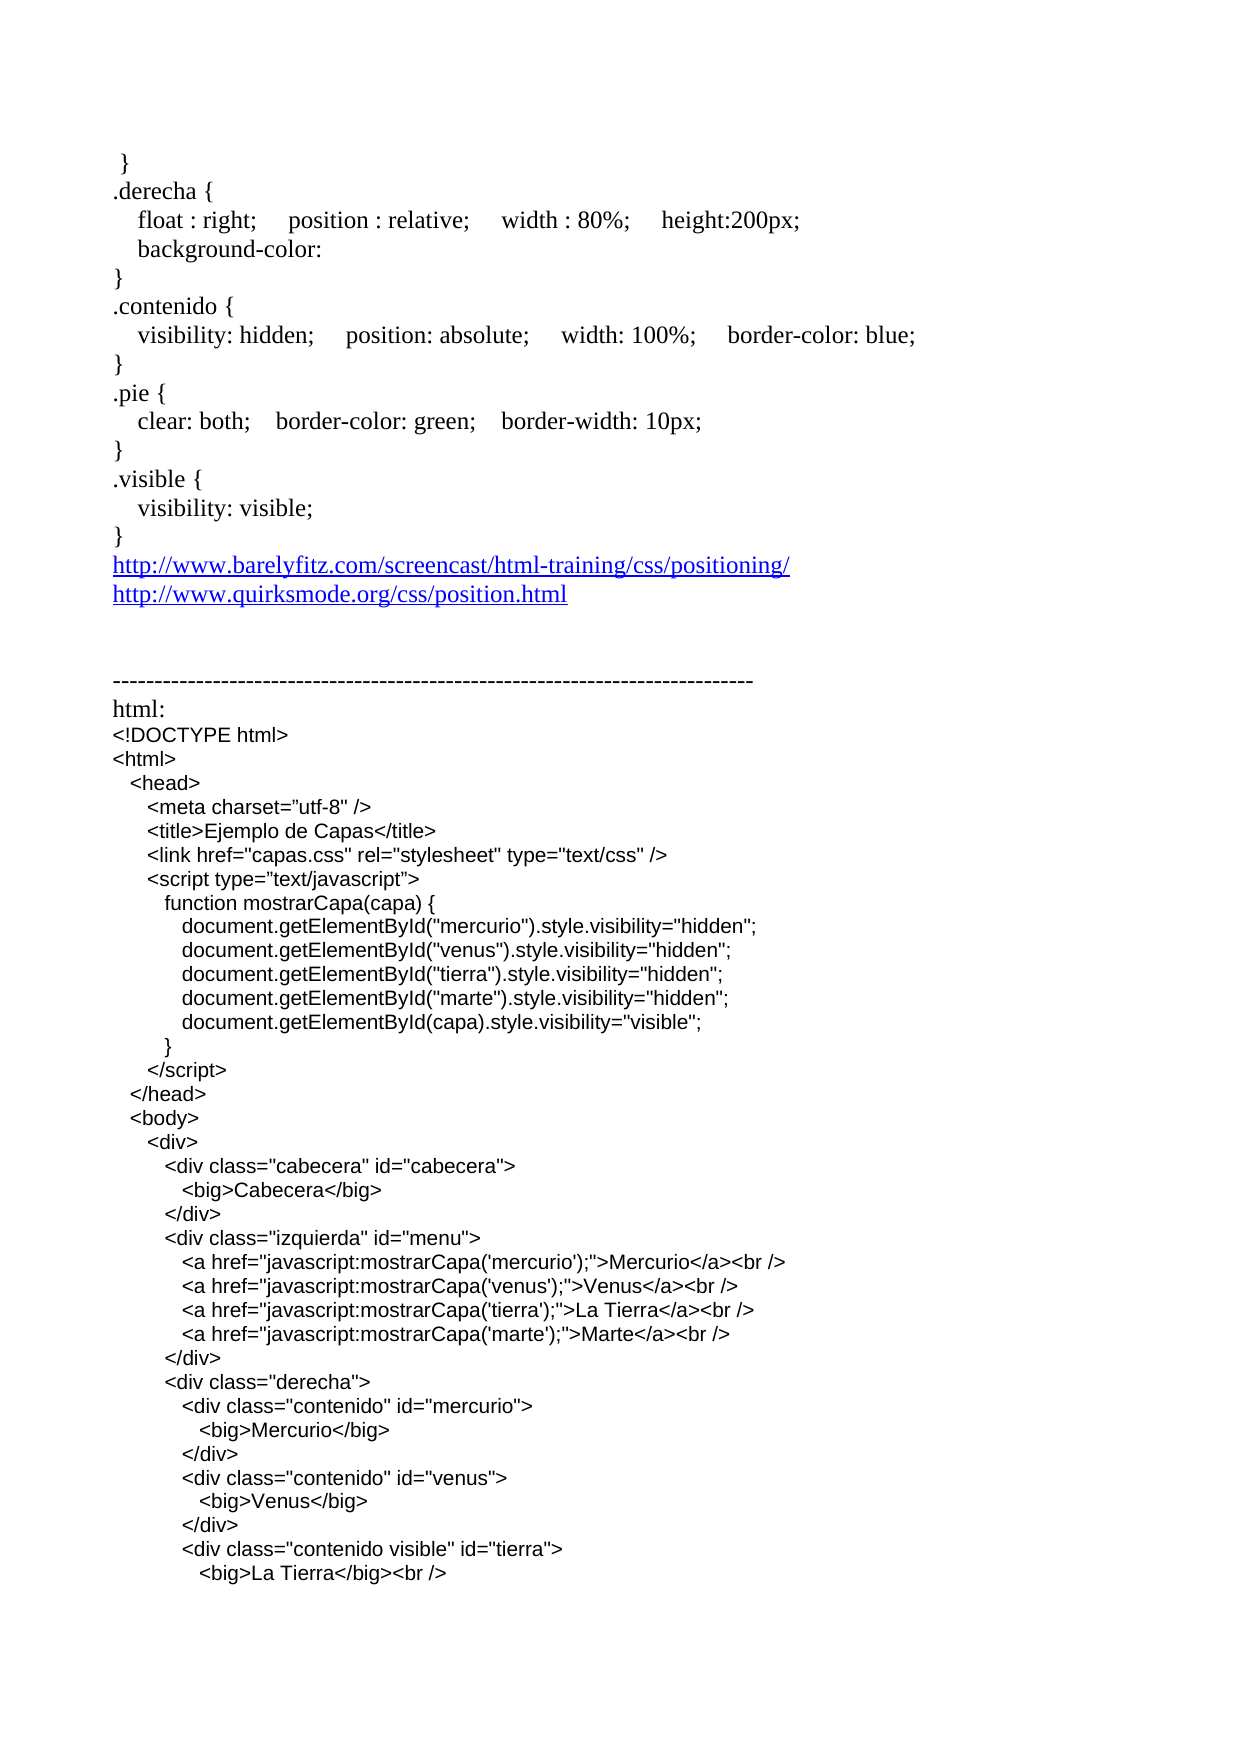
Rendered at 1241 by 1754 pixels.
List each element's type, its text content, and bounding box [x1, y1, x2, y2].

text .pie { [112, 378, 1162, 406]
text .derecha { [112, 176, 1162, 205]
text } [112, 521, 1162, 550]
text background-color: [112, 234, 1162, 263]
text <a href="javascript:mostrarCapa('tierra');">La Tierra</a><br /> [112, 1298, 1162, 1322]
text <big>Cabecera</big> [112, 1178, 1162, 1202]
text html: [112, 694, 1162, 723]
text <head> [112, 771, 1162, 794]
text <meta charset=”utf-8" /> [112, 794, 1162, 818]
text <!DOCTYPE html> [112, 723, 1162, 747]
text document.getElementById(capa).style.visibility="visible"; [112, 1010, 1162, 1034]
text visibility: hidden; position: absolute; width: 100%; border-color: blue; [112, 320, 1162, 349]
text http://www.barelyfitz.com/screencast/html-training/css/positioning/ [112, 550, 1162, 579]
text <big>Mercurio</big> [112, 1417, 1162, 1441]
text document.getElementById("marte").style.visibility="hidden"; [112, 986, 1162, 1010]
text float : right; position : relative; width : 80%; height:200px; [112, 205, 1162, 234]
text </div> [112, 1513, 1162, 1537]
text .contenido { [112, 291, 1162, 320]
text <a href="javascript:mostrarCapa('mercurio');">Mercurio</a><br /> [112, 1250, 1162, 1274]
text </div> [112, 1202, 1162, 1226]
text <a href="javascript:mostrarCapa('venus');">Venus</a><br /> [112, 1274, 1162, 1298]
text } [112, 148, 1162, 176]
text <div class="contenido visible" id="tierra"> [112, 1537, 1162, 1561]
text <div class="contenido" id="venus"> [112, 1465, 1162, 1489]
text visibility: visible; [112, 493, 1162, 521]
text <div class="derecha"> [112, 1369, 1162, 1393]
text http://www.quirksmode.org/css/position.html [112, 579, 1162, 608]
text <big>La Tierra</big><br /> [112, 1561, 1162, 1585]
text ----------------------------------------------------------------------------- [112, 665, 1162, 694]
text .visible { [112, 464, 1162, 493]
text document.getElementById("tierra").style.visibility="hidden"; [112, 962, 1162, 986]
text </script> [112, 1058, 1162, 1082]
text </div> [112, 1441, 1162, 1465]
text } [112, 263, 1162, 291]
text <div class="izquierda" id="menu"> [112, 1226, 1162, 1250]
text <div> [112, 1130, 1162, 1154]
text } [112, 1034, 1162, 1058]
text document.getElementById("mercurio").style.visibility="hidden"; [112, 914, 1162, 938]
text <div class="cabecera" id="cabecera"> [112, 1154, 1162, 1178]
text <script type=”text/javascript”> [112, 866, 1162, 890]
text </div> [112, 1346, 1162, 1369]
text </head> [112, 1082, 1162, 1106]
text document.getElementById("venus").style.visibility="hidden"; [112, 938, 1162, 962]
text <a href="javascript:mostrarCapa('marte');">Marte</a><br /> [112, 1322, 1162, 1346]
text <big>Venus</big> [112, 1489, 1162, 1513]
text function mostrarCapa(capa) { [112, 890, 1162, 914]
text <title>Ejemplo de Capas</title> [112, 818, 1162, 842]
text clear: both; border-color: green; border-width: 10px; [112, 406, 1162, 435]
text } [112, 349, 1162, 378]
text <link href="capas.css" rel="stylesheet" type="text/css" /> [112, 842, 1162, 866]
text <html> [112, 747, 1162, 771]
text } [112, 435, 1162, 464]
text <div class="contenido" id="mercurio"> [112, 1393, 1162, 1417]
text <body> [112, 1106, 1162, 1130]
